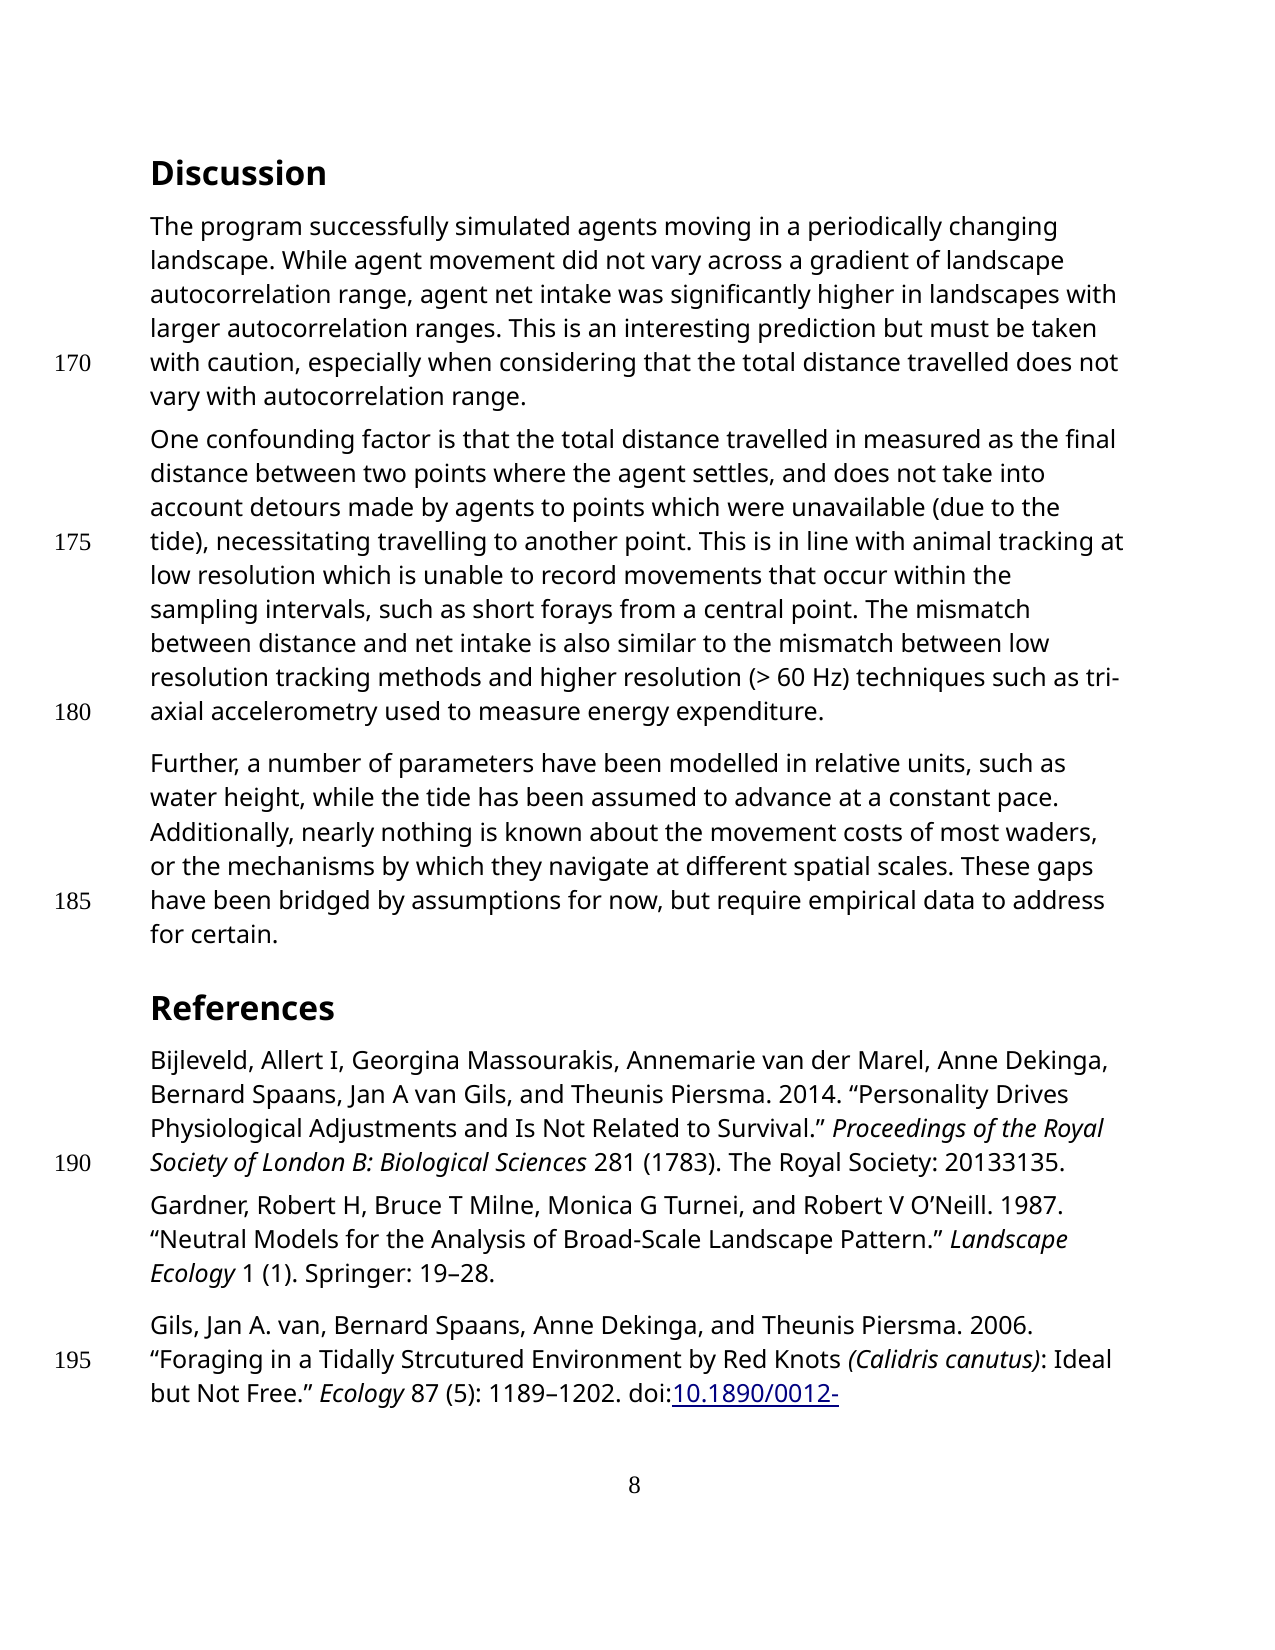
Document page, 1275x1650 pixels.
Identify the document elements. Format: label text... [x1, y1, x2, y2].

text One confounding factor is that the total distance travelled in measured as the final distance between two points where the agent settles, and does not take into account detours made by agents to points which were unavailable (due to the tide), necessitating travelling to another point. This is in line with animal tracking at low resolution which is unable to record movements that occur within the sampling intervals, such as short forays from a central point. The mismatch between distance and net intake is also similar to the mismatch between low resolution tracking methods and higher resolution (> 60 Hz) techniques such as tri-axial accelerometry used to measure energy expenditure. [150, 422, 1125, 728]
text Further, a number of parameters have been modelled in relative units, such as water height, while the tide has been assumed to advance at a constant pace. Additionally, nearly nothing is known about the movement costs of most waders, or the mechanisms by which they navigate at different spatial scales. These gaps have been bridged by assumptions for now, but require empirical data to address for certain. [150, 746, 1125, 950]
subtitle References [150, 984, 1125, 1030]
text Gils, Jan A. van, Bernard Spaans, Anne Dekinga, and Theunis Piersma. 2006. “Foraging in a Tidally Strcutured Environment by Red Knots (Calidris canutus): Ideal but Not Free.” Ecology 87 (5): 1189–1202. doi:10.1890/0012- [150, 1308, 1125, 1410]
text The program successfully simulated agents moving in a periodically changing landscape. While agent movement did not vary across a gradient of landscape autocorrelation range, agent net intake was significantly higher in landscapes with larger autocorrelation ranges. This is an interesting prediction but must be taken with caution, especially when considering that the total distance travelled does not vary with autocorrelation range. [150, 208, 1125, 413]
text Gardner, Robert H, Bruce T Milne, Monica G Turnei, and Robert V O’Neill. 1987. “Neutral Models for the Analysis of Broad-Scale Landscape Pattern.” Landscape Ecology 1 (1). Springer: 19–28. [150, 1188, 1125, 1290]
subtitle Discussion [150, 150, 1125, 196]
text Bijleveld, Allert I, Georgina Massourakis, Annemarie van der Marel, Anne Dekinga, Bernard Spaans, Jan A van Gils, and Theunis Piersma. 2014. “Personality Drives Physiological Adjustments and Is Not Related to Survival.” Proceedings of the Royal Society of London B: Biological Sciences 281 (1783). The Royal Society: 20133135. [150, 1043, 1125, 1179]
